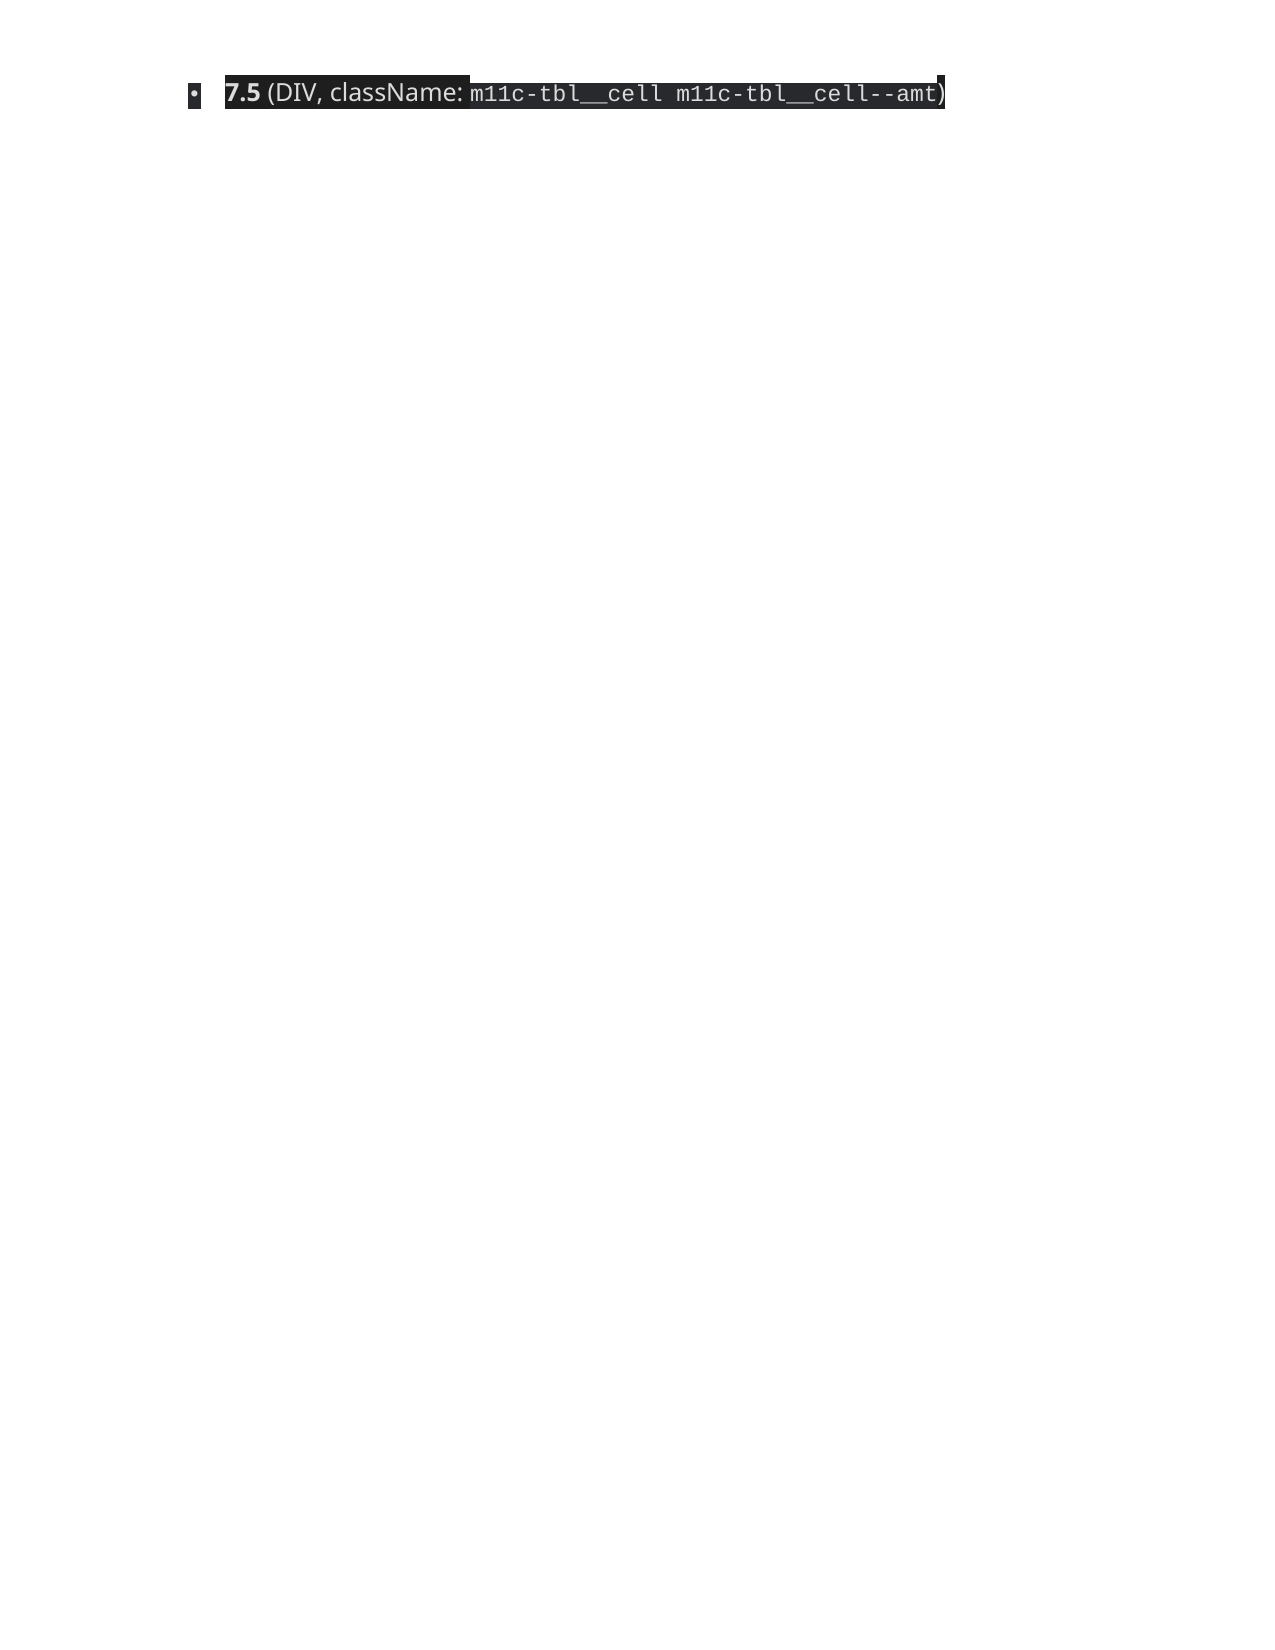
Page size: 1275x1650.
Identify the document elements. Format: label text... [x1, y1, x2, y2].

list 7.5 (DIV, className: m11c-tbl__cell m11c-tbl__cell--amt) [187, 75, 1125, 109]
